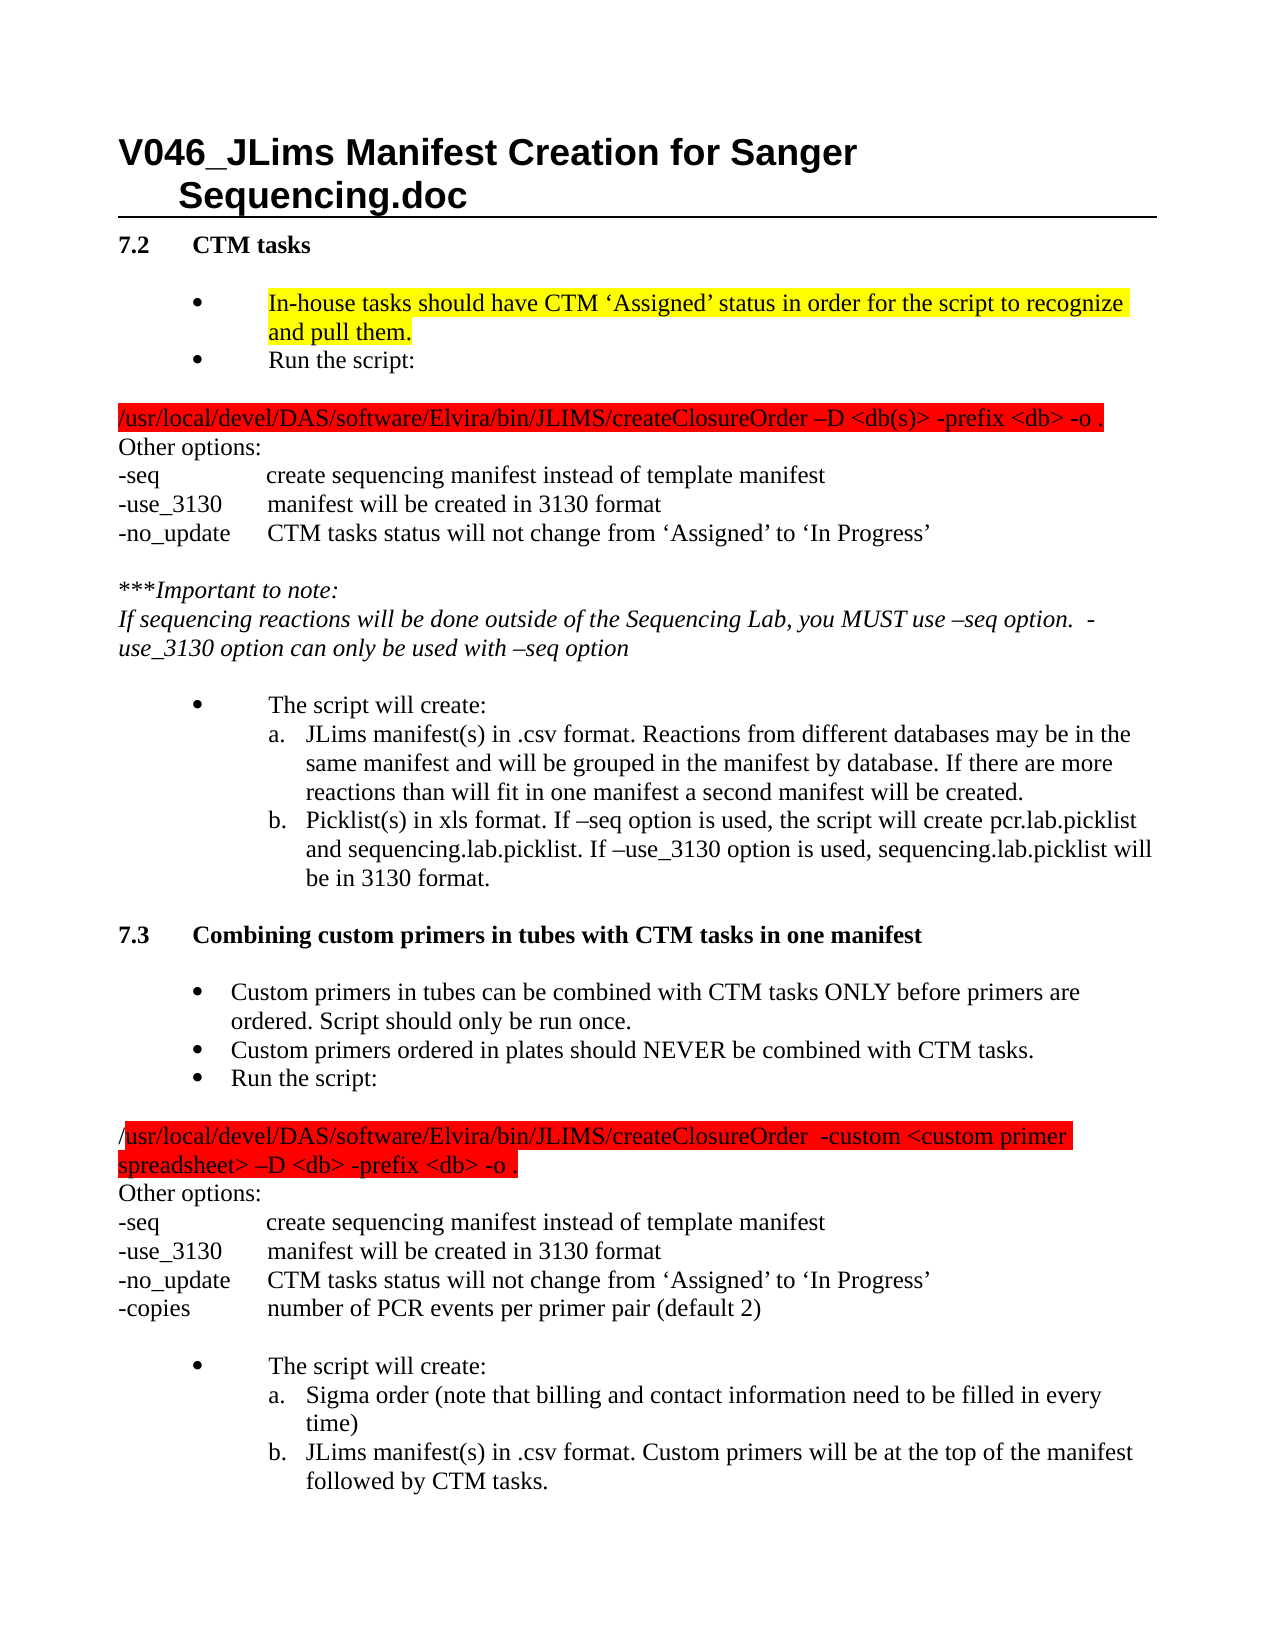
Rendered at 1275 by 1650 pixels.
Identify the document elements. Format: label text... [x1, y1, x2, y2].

list Run the script: [193, 1063, 1157, 1092]
list In-house tasks should have CTM ‘Assigned’ status in order for the script to recognize and pull them. [193, 288, 1157, 345]
text -no_update CTM tasks status will not change from ‘Assigned’ to ‘In Progress’ [118, 518, 1157, 547]
text Other options: [118, 432, 1157, 460]
list Custom primers in tubes can be combined with CTM tasks ONLY before primers are ordered. Script should only be run once. [193, 977, 1157, 1035]
list The script will create: [193, 690, 1157, 719]
list JLims manifest(s) in .csv format. Reactions from different databases may be in the same manifest and will be grouped in the manifest by database. If there are more reactions than will fit in one manifest a second manifest will be created. [268, 719, 1157, 805]
text -no_update CTM tasks status will not change from ‘Assigned’ to ‘In Progress’ [118, 1265, 1157, 1293]
list JLims manifest(s) in .csv format. Custom primers will be at the top of the manifest followed by CTM tasks. [268, 1437, 1157, 1495]
text /usr/local/devel/DAS/software/Elvira/bin/JLIMS/createClosureOrder –D <db(s)> -prefix <db> -o . [118, 403, 1157, 432]
text 7.3 Combining custom primers in tubes with CTM tasks in one manifest [118, 920, 1157, 948]
list Sigma order (note that billing and contact information need to be filled in every time) [268, 1380, 1157, 1437]
text -copies number of PCR events per primer pair (default 2) [118, 1293, 1157, 1322]
subtitle V046_JLims Manifest Creation for Sanger Sequencing.doc [118, 130, 1157, 216]
text ***Important to note: [118, 575, 1157, 604]
text If sequencing reactions will be done outside of the Sequencing Lab, you MUST use –seq option. -use_3130 option can only be used with –seq option [118, 604, 1157, 662]
text -seq create sequencing manifest instead of template manifest [118, 1207, 1157, 1236]
text Other options: [118, 1178, 1157, 1207]
text 7.2 CTM tasks [118, 230, 1157, 259]
list Run the script: [193, 345, 1157, 374]
list The script will create: [193, 1351, 1157, 1380]
list Custom primers ordered in plates should NEVER be combined with CTM tasks. [193, 1035, 1157, 1063]
text -use_3130 manifest will be created in 3130 format [118, 489, 1157, 518]
text /usr/local/devel/DAS/software/Elvira/bin/JLIMS/createClosureOrder -custom <custom primer spreadsheet> –D <db> -prefix <db> -o . [118, 1121, 1157, 1178]
list Picklist(s) in xls format. If –seq option is used, the script will create pcr.lab.picklist and sequencing.lab.picklist. If –use_3130 option is used, sequencing.lab.picklist will be in 3130 format. [268, 805, 1157, 892]
text -seq create sequencing manifest instead of template manifest [118, 460, 1157, 489]
text -use_3130 manifest will be created in 3130 format [118, 1236, 1157, 1265]
